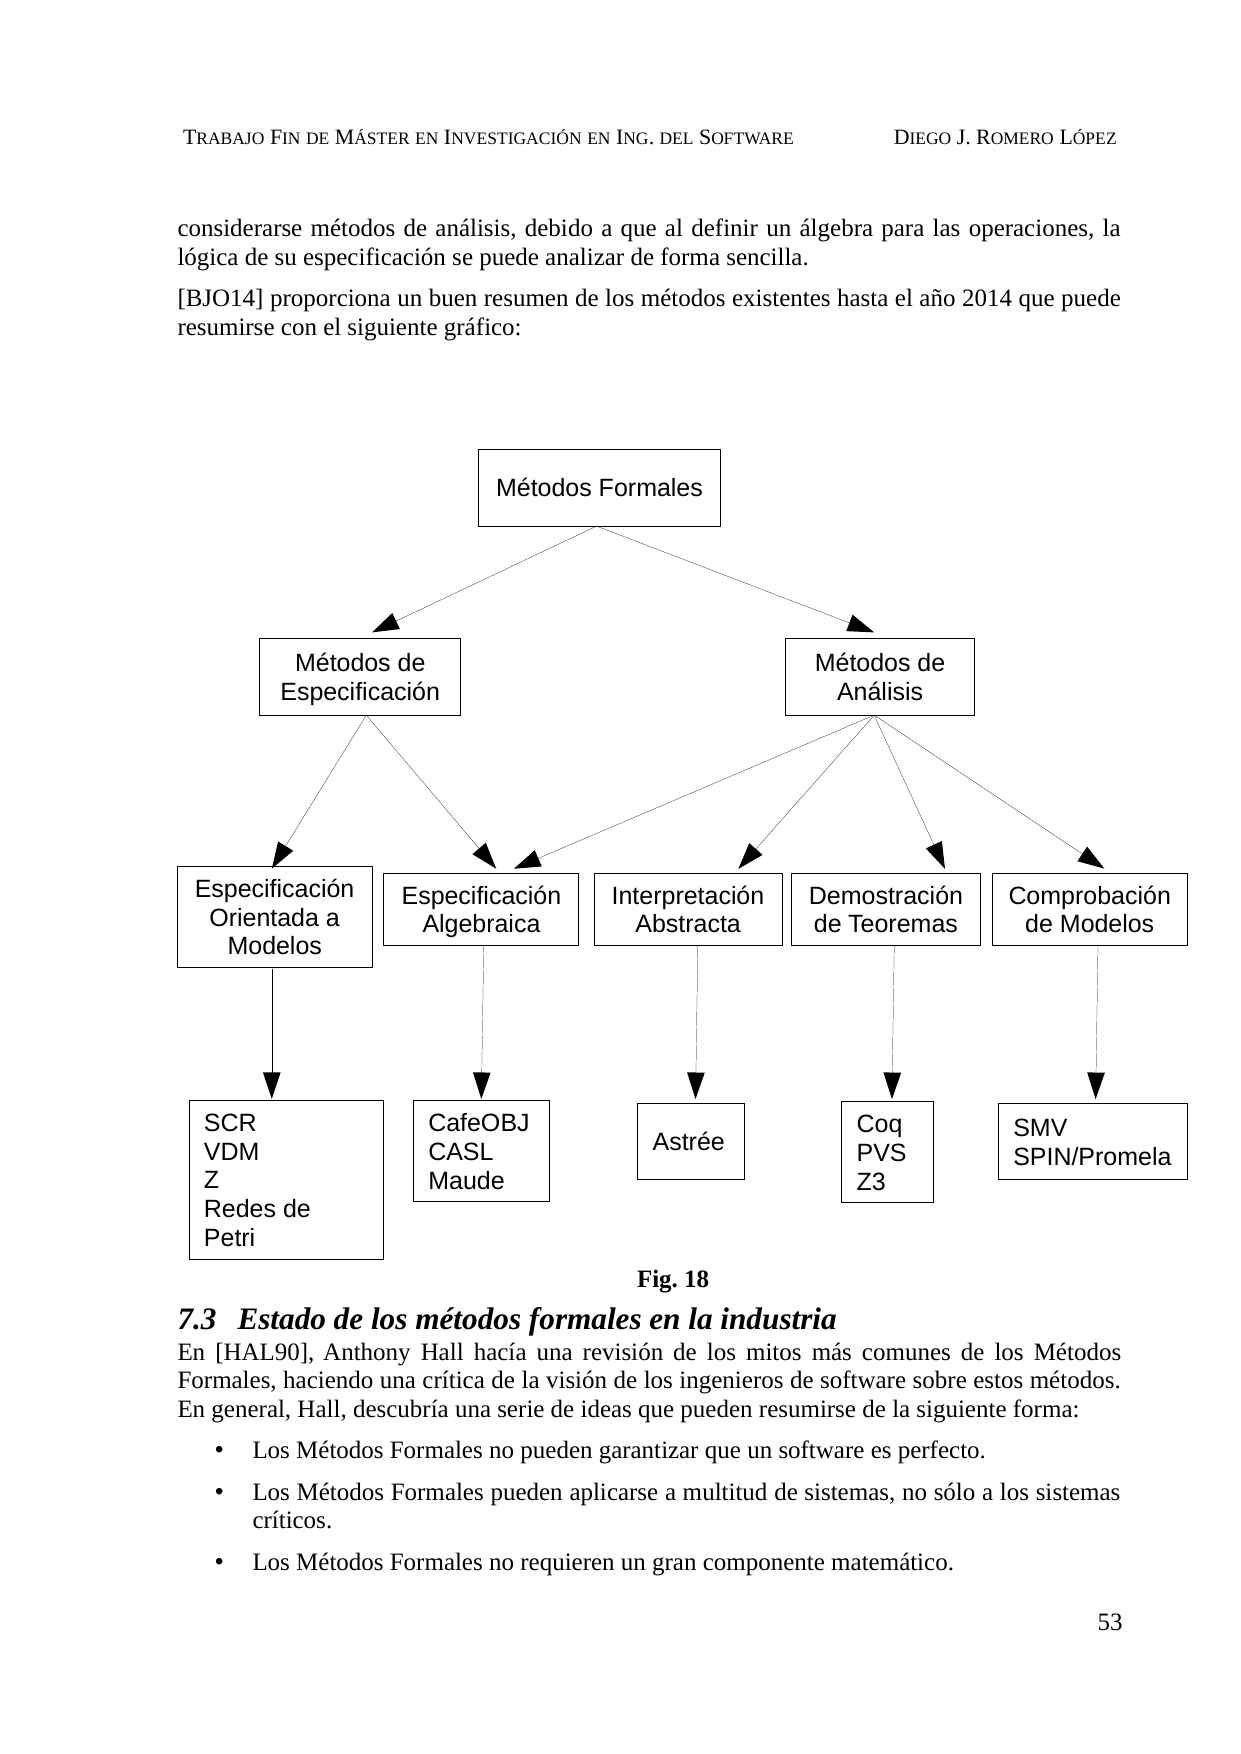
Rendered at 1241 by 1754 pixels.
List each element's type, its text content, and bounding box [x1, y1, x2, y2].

list Los Métodos Formales no requieren un gran componente matemático. [215, 1547, 1122, 1575]
text En [HAL90], Anthony Hall hacía una revisión de los mitos más comunes de los Métodos Formales, haciendo una crítica de la visión de los ingenieros de software sobre estos métodos. En general, Hall, descubría una serie de ideas que pueden resumirse de la siguiente forma: [177, 1337, 1122, 1423]
text [BJO14] proporciona un buen resumen de los métodos existentes hasta el año 2014 que puede resumirse con el siguiente gráfico: [177, 283, 1122, 341]
text considerarse métodos de análisis, debido a que al definir un álgebra para las operaciones, la lógica de su especificación se puede analizar de forma sencilla. [177, 213, 1122, 271]
list Los Métodos Formales no pueden garantizar que un software es perfecto. [215, 1435, 1122, 1464]
subtitle Estado de los métodos formales en la industria [177, 1301, 1122, 1337]
list Los Métodos Formales pueden aplicarse a multitud de sistemas, no sólo a los sistemas críticos. [215, 1477, 1122, 1534]
